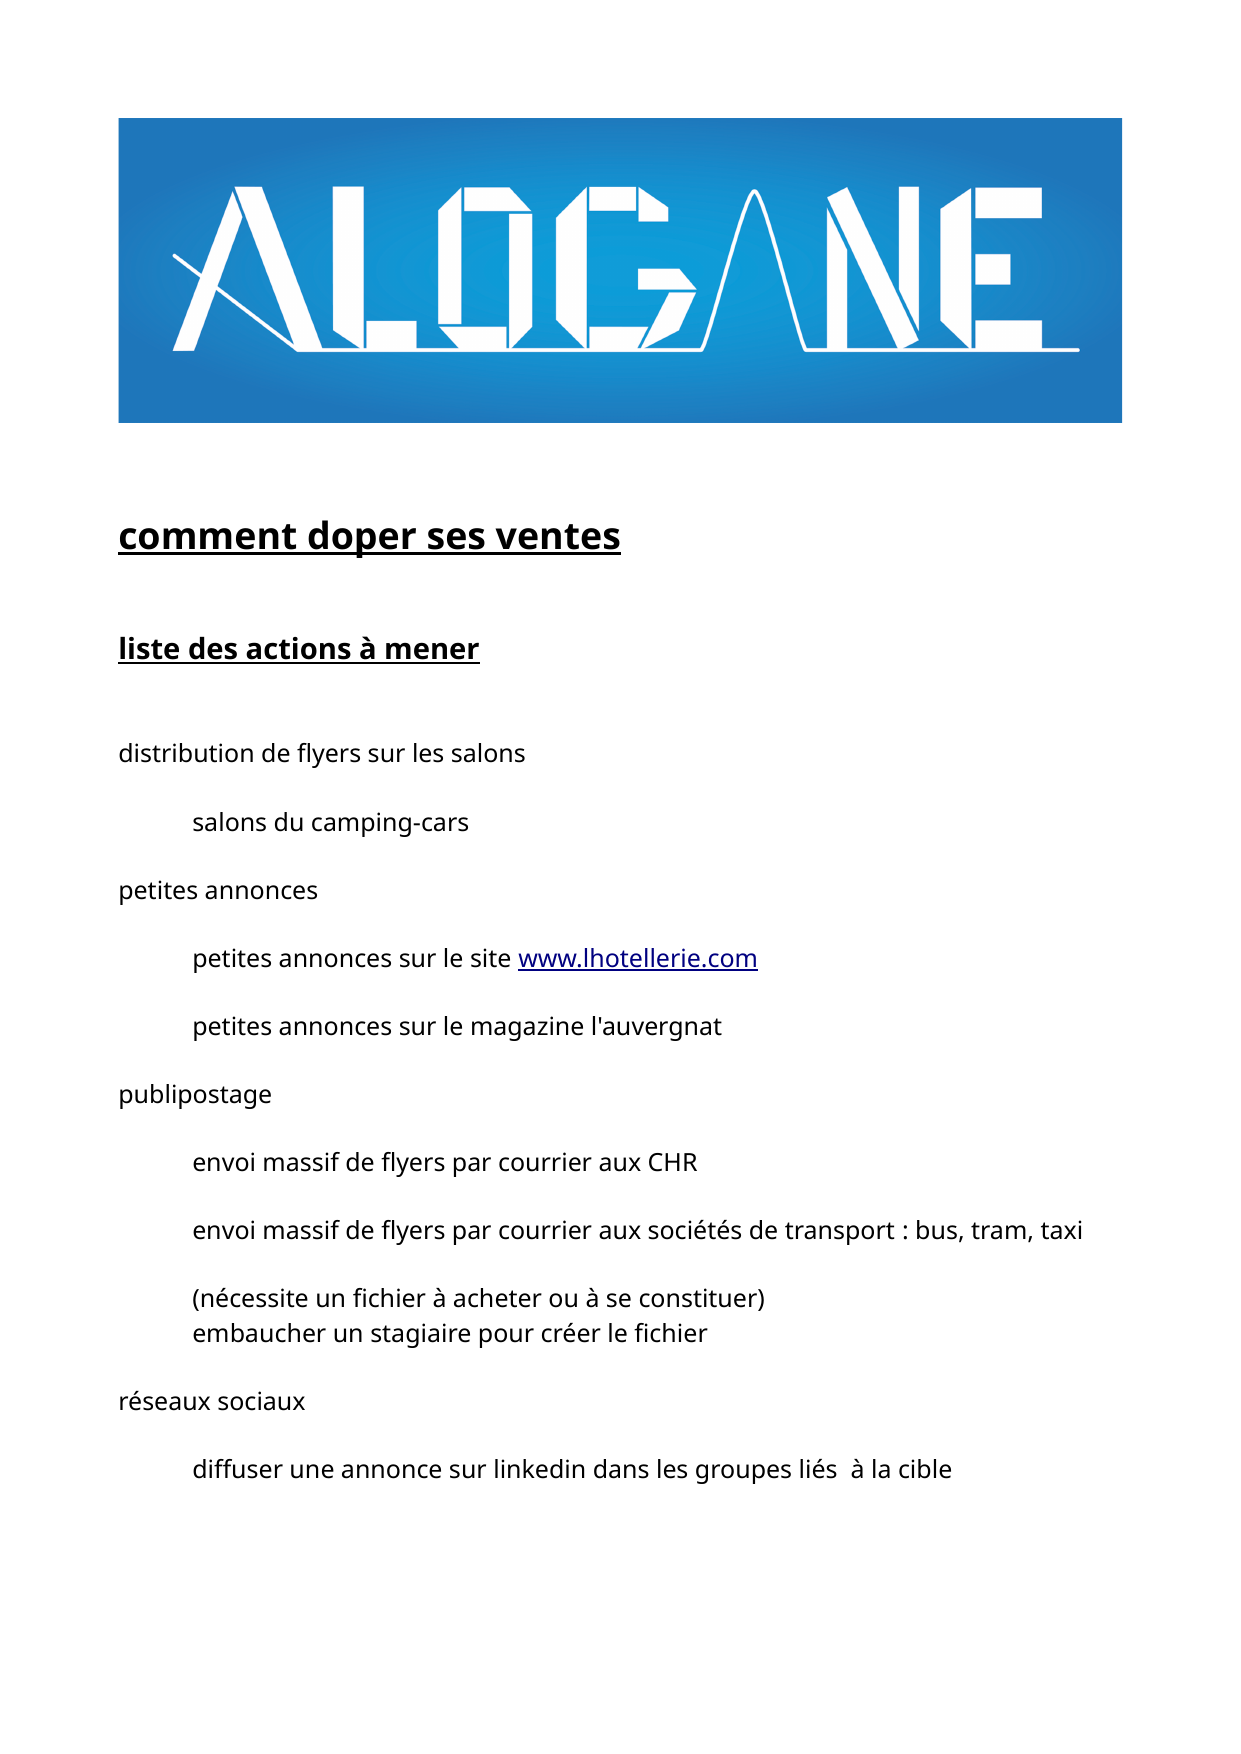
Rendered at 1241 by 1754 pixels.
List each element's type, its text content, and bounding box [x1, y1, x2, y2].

text petites annonces sur le magazine l'auvergnat [118, 1009, 1122, 1043]
text (nécessite un fichier à acheter ou à se constituer) [118, 1281, 1122, 1315]
picture [118, 118, 1123, 423]
text embaucher un stagiaire pour créer le fichier [118, 1315, 1122, 1349]
text liste des actions à mener [118, 628, 1122, 668]
text publipostage [118, 1077, 1122, 1111]
text distribution de flyers sur les salons [118, 736, 1122, 770]
text comment doper ses ventes [118, 509, 1122, 560]
text petites annonces sur le site www.lhotellerie.com [118, 941, 1122, 974]
text réseaux sociaux [118, 1383, 1122, 1417]
text envoi massif de flyers par courrier aux sociétés de transport : bus, tram, taxi [118, 1213, 1122, 1247]
text diffuser une annonce sur linkedin dans les groupes liés à la cible [118, 1451, 1122, 1486]
text envoi massif de flyers par courrier aux CHR [118, 1145, 1122, 1179]
text salons du camping-cars [118, 804, 1122, 838]
text petites annonces [118, 872, 1122, 906]
